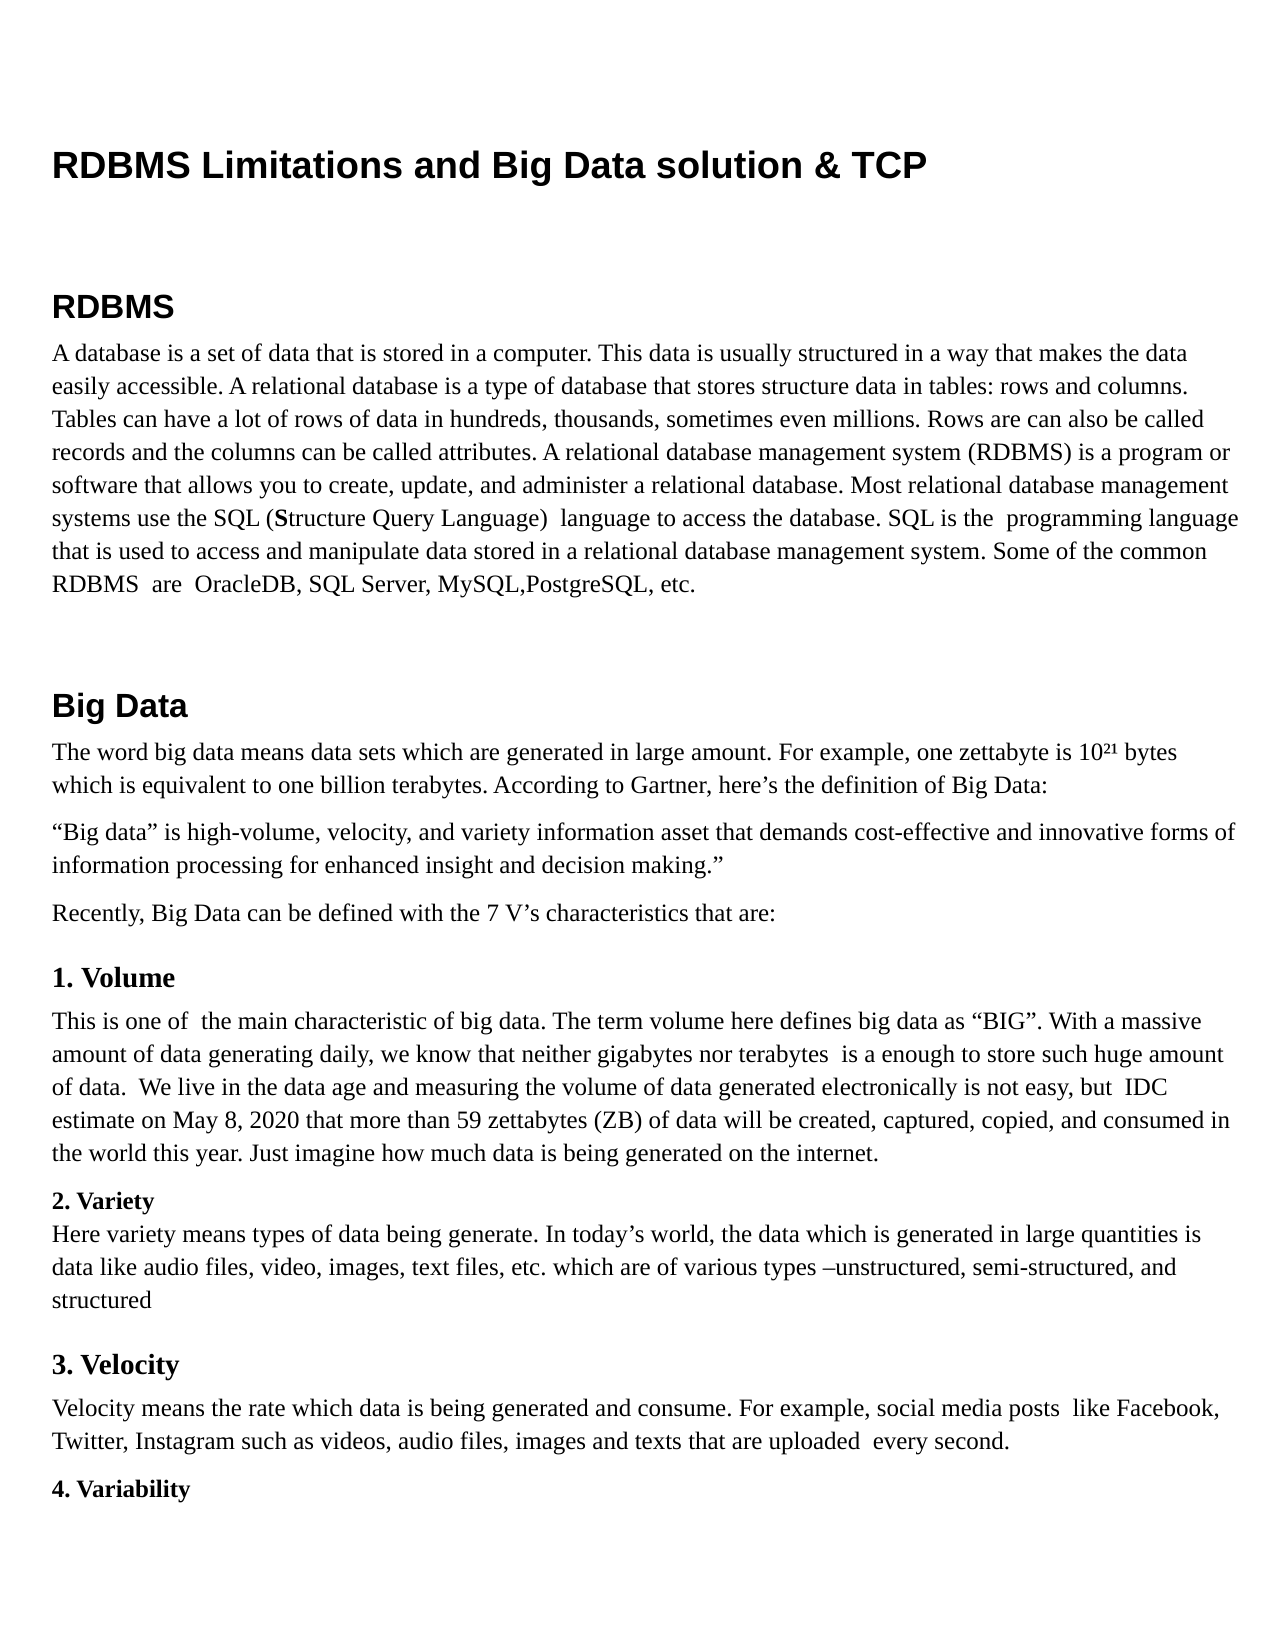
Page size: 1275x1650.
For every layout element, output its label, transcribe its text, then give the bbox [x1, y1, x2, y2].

subtitle 1. Volume [52, 960, 1242, 994]
text “Big data” is high-volume, velocity, and variety information asset that demands cost-effective and innovative forms of information processing for enhanced insight and decision making.” [52, 817, 1242, 879]
text This is one of the main characteristic of big data. The term volume here defines big data as “BIG”. With a massive amount of data generating daily, we know that neither gigabytes nor terabytes is a enough to store such huge amount of data. We live in the data age and measuring the volume of data generated electronically is not easy, but IDC estimate on May 8, 2020 that more than 59 zettabytes (ZB) of data will be created, captured, copied, and consumed in the world this year. Just imagine how much data is being generated on the internet. [52, 1006, 1242, 1167]
subtitle 3. Velocity [52, 1347, 1242, 1381]
text A database is a set of data that is stored in a computer. This data is usually structured in a way that makes the data easily accessible. A relational database is a type of database that stores structure data in tables: rows and columns. Tables can have a lot of rows of data in hundreds, thousands, sometimes even millions. Rows are can also be called records and the columns can be called attributes. A relational database management system (RDBMS) is a program or software that allows you to create, update, and administer a relational database. Most relational database management systems use the SQL (Structure Query Language) language to access the database. SQL is the programming language that is used to access and manipulate data stored in a relational database management system. Some of the common RDBMS are OracleDB, SQL Server, MySQL,PostgreSQL, etc. [52, 338, 1242, 598]
text 4. Variability [52, 1474, 1242, 1502]
subtitle RDBMS Limitations and Big Data solution & TCP [52, 143, 1242, 187]
text Velocity means the rate which data is being generated and consume. For example, social media posts like Facebook, Twitter, Instagram such as videos, audio files, images and texts that are uploaded every second. [52, 1393, 1242, 1455]
text Recently, Big Data can be defined with the 7 V’s characteristics that are: [52, 898, 1242, 927]
text The word big data means data sets which are generated in large amount. For example, one zettabyte is 10²¹ bytes which is equivalent to one billion terabytes. According to Gartner, here’s the definition of Big Data: [52, 737, 1242, 798]
text 2. Variety Here variety means types of data being generate. In today’s world, the data which is generated in large quantities is data like audio files, video, images, text files, etc. which are of various types –unstructured, semi-structured, and structured [52, 1186, 1242, 1314]
subtitle Big Data [52, 686, 1242, 724]
subtitle RDBMS [52, 287, 1242, 326]
